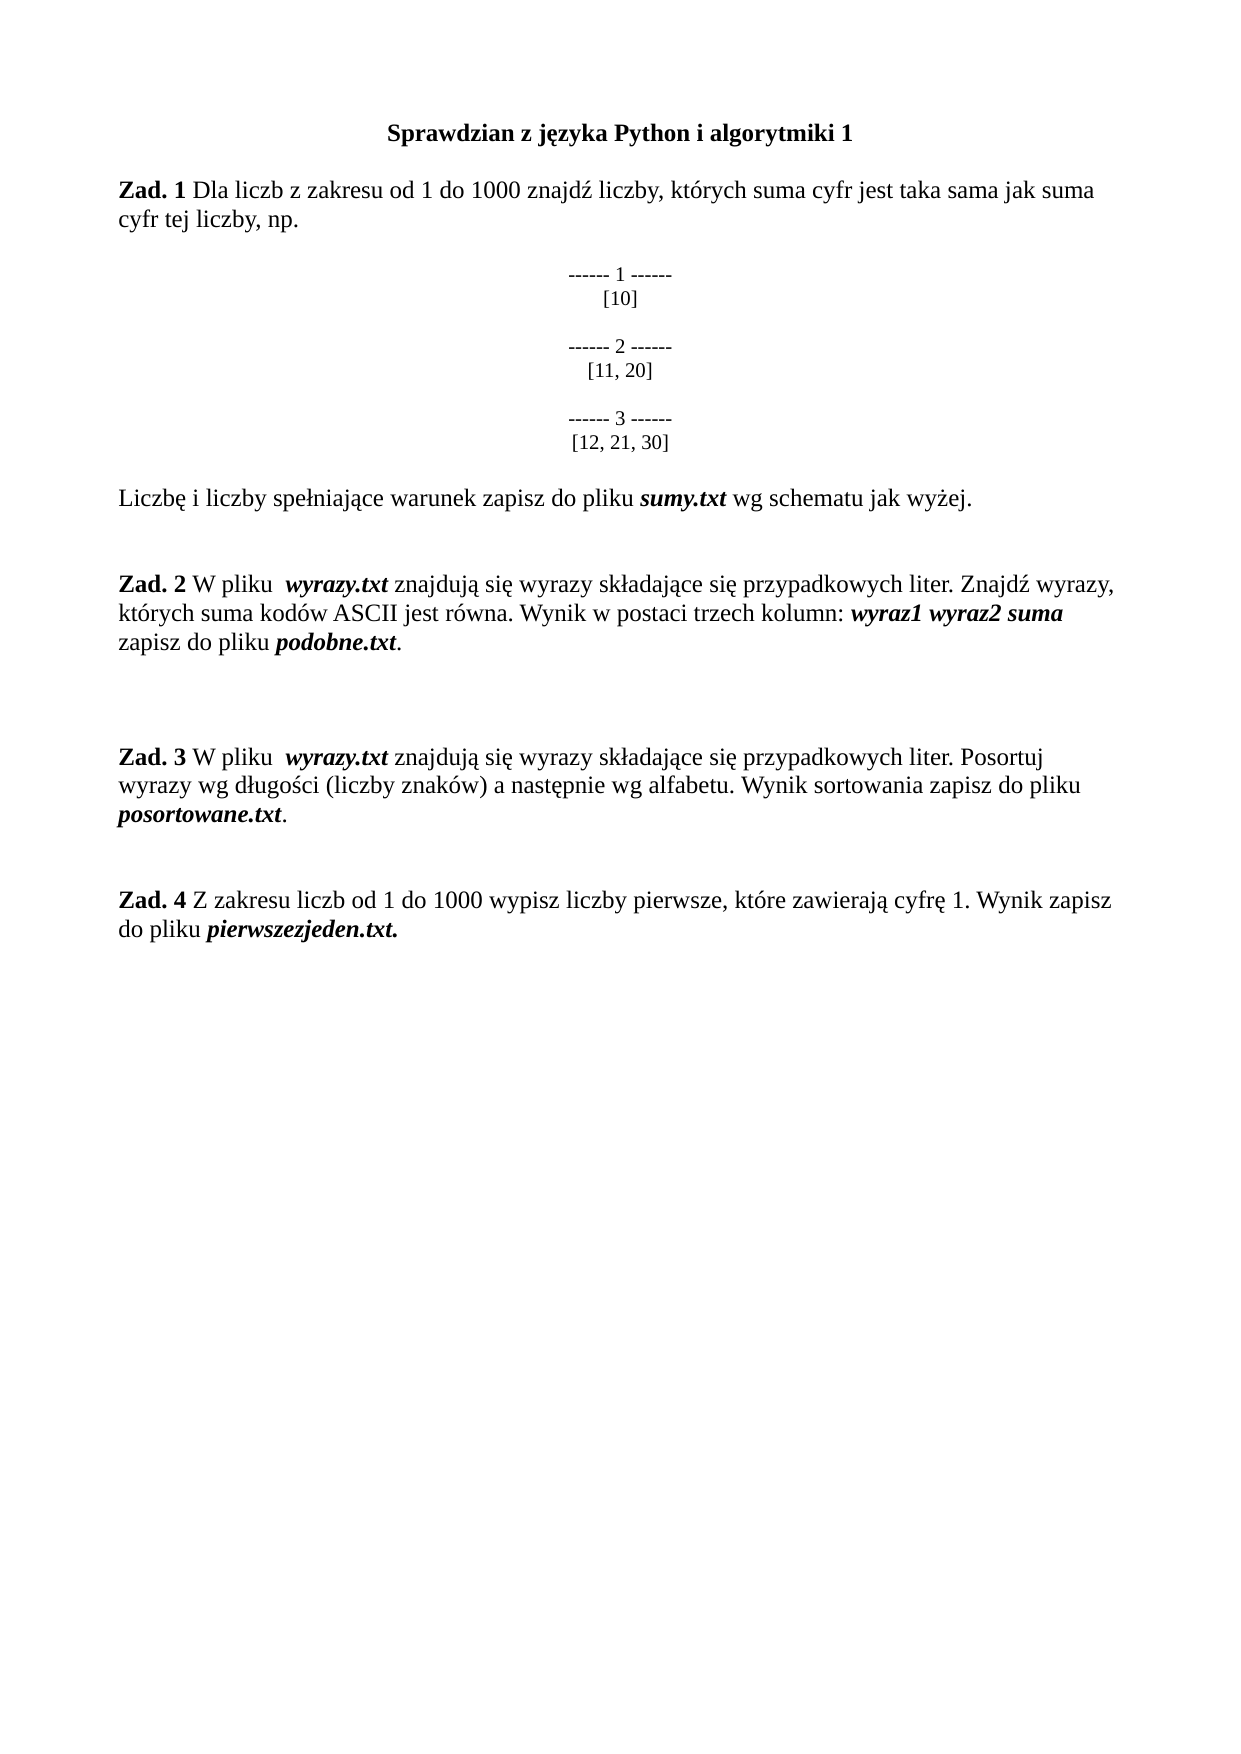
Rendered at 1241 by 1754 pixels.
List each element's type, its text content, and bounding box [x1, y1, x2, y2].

text ------ 3 ------ [118, 406, 1122, 430]
text ------ 1 ------ [118, 262, 1122, 286]
text [12, 21, 30] [118, 430, 1122, 454]
text Zad. 4 Z zakresu liczb od 1 do 1000 wypisz liczby pierwsze, które zawierają cyfrę 1. Wynik zapisz do pliku pierwszezjeden.txt. [118, 886, 1122, 943]
text Zad. 2 W pliku wyrazy.txt znajdują się wyrazy składające się przypadkowych liter. Znajdź wyrazy, których suma kodów ASCII jest równa. Wynik w postaci trzech kolumn: wyraz1 wyraz2 suma zapisz do pliku podobne.txt. [118, 569, 1122, 656]
text Sprawdzian z języka Python i algorytmiki 1 [118, 118, 1122, 147]
text [10] [118, 286, 1122, 310]
text Zad. 3 W pliku wyrazy.txt znajdują się wyrazy składające się przypadkowych liter. Posortuj wyrazy wg długości (liczby znaków) a następnie wg alfabetu. Wynik sortowania zapisz do pliku posortowane.txt. [118, 742, 1122, 828]
text [11, 20] [118, 358, 1122, 382]
text ------ 2 ------ [118, 334, 1122, 358]
text Liczbę i liczby spełniające warunek zapisz do pliku sumy.txt wg schematu jak wyżej. [118, 483, 1122, 512]
text Zad. 1 Dla liczb z zakresu od 1 do 1000 znajdź liczby, których suma cyfr jest taka sama jak suma cyfr tej liczby, np. [118, 176, 1122, 233]
